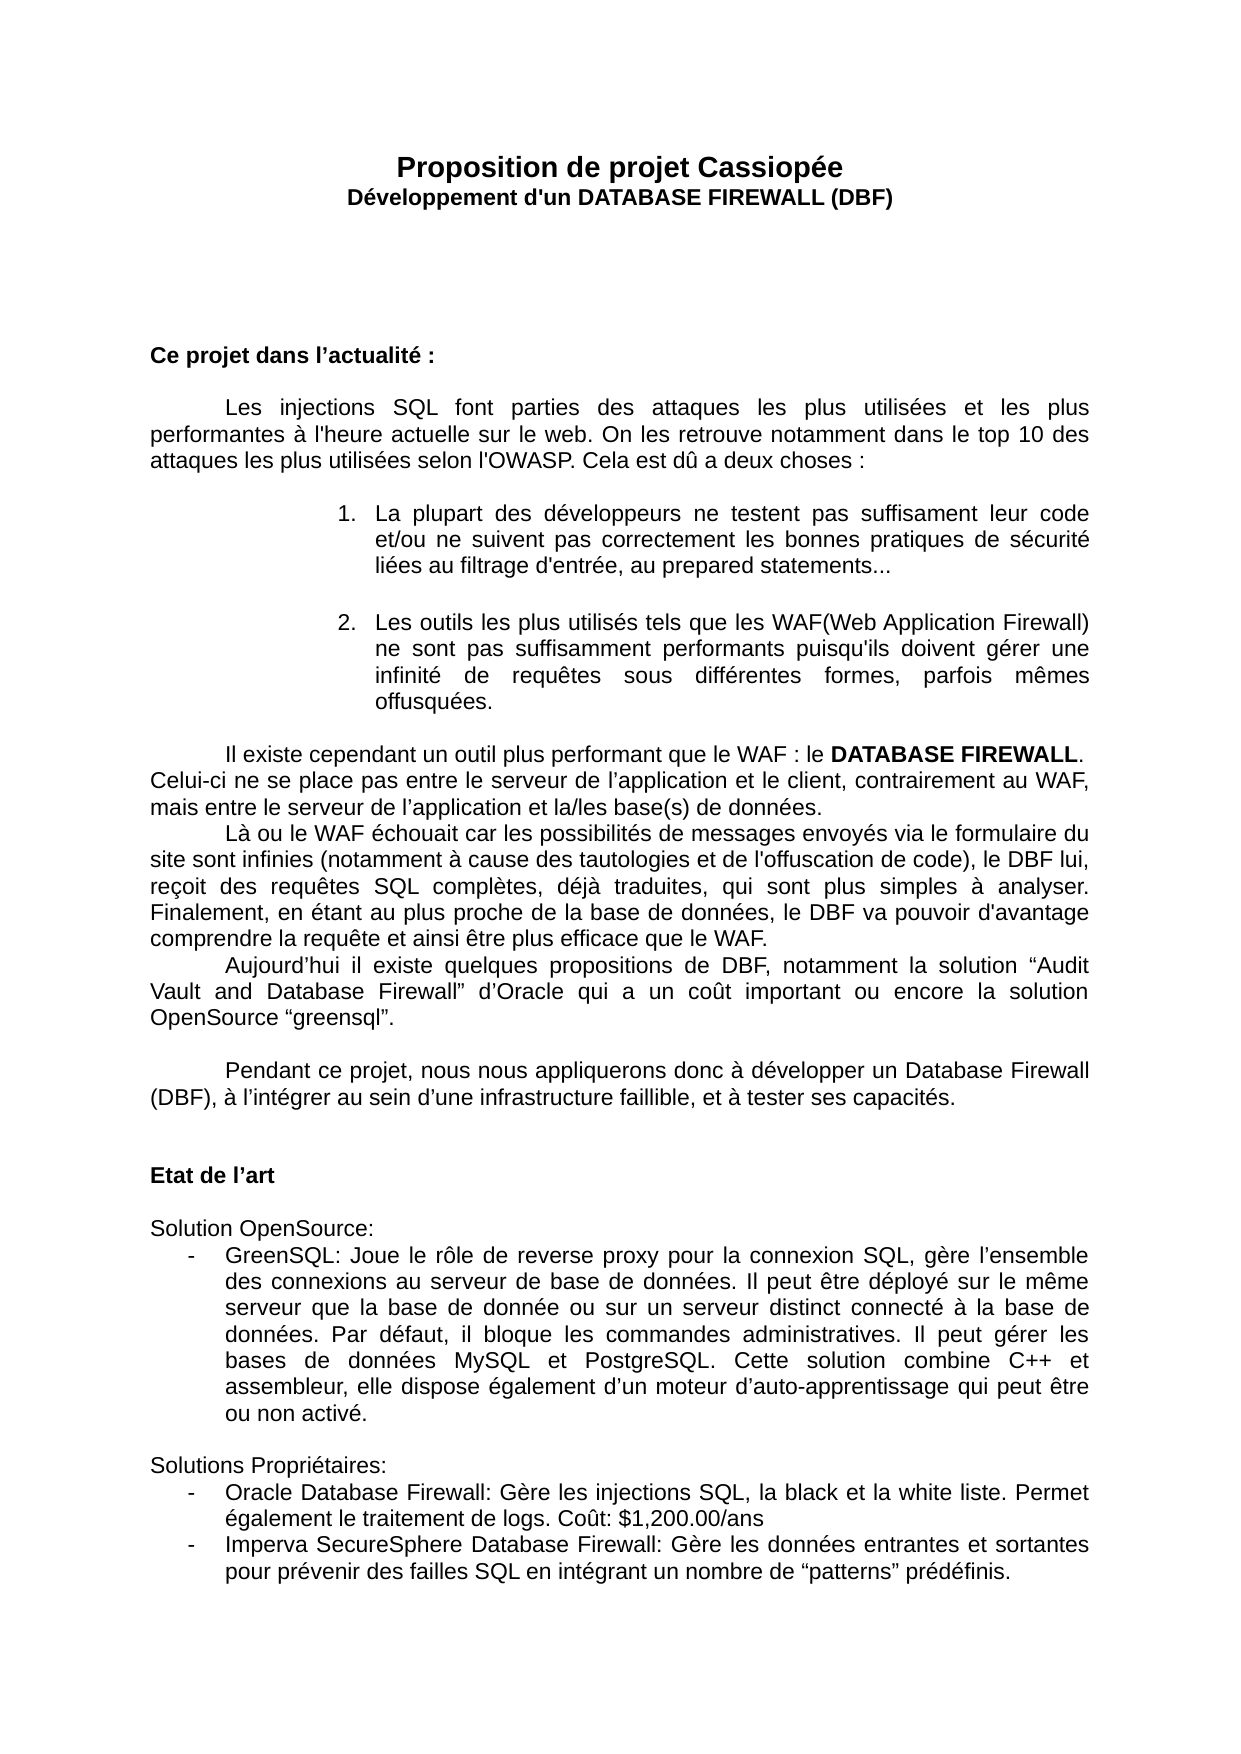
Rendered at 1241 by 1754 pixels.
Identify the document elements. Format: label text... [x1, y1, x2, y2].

text Celui-ci ne se place pas entre le serveur de l’application et le client, contrairement au WAF, mais entre le serveur de l’application et la/les base(s) de données. [150, 767, 1090, 820]
text Aujourd’hui il existe quelques propositions de DBF, notamment la solution “Audit Vault and Database Firewall” d’Oracle qui a un coût important ou encore la solution OpenSource “greensql”. [150, 952, 1090, 1031]
text Il existe cependant un outil plus performant que le WAF : le DATABASE FIREWALL. [150, 741, 1090, 767]
list Imperva SecureSphere Database Firewall: Gère les données entrantes et sortantes pour prévenir des failles SQL en intégrant un nombre de “patterns” prédéfinis. [187, 1531, 1090, 1584]
list Les outils les plus utilisés tels que les WAF(Web Application Firewall) ne sont pas suffisamment performants puisqu'ils doivent gérer une infinité de requêtes sous différentes formes, parfois mêmes offusquées. [337, 609, 1090, 714]
text Là ou le WAF échouait car les possibilités de messages envoyés via le formulaire du site sont infinies (notamment à cause des tautologies et de l'offuscation de code), le DBF lui, reçoit des requêtes SQL complètes, déjà traduites, qui sont plus simples à analyser. Finalement, en étant au plus proche de la base de données, le DBF va pouvoir d'avantage comprendre la requête et ainsi être plus efficace que le WAF. [150, 820, 1090, 952]
text Pendant ce projet, nous nous appliquerons donc à développer un Database Firewall (DBF), à l’intégrer au sein d’une infrastructure faillible, et à tester ses capacités. [150, 1057, 1090, 1110]
text Ce projet dans l’actualité : [150, 342, 1090, 368]
text Solutions Propriétaires: [150, 1452, 1090, 1479]
text Proposition de projet Cassiopée [150, 150, 1090, 183]
text Développement d'un DATABASE FIREWALL (DBF) [150, 183, 1090, 210]
text Les injections SQL font parties des attaques les plus utilisées et les plus performantes à l'heure actuelle sur le web. On les retrouve notamment dans le top 10 des attaques les plus utilisées selon l'OWASP. Cela est dû a deux choses : [150, 394, 1090, 473]
text Solution OpenSource: [150, 1215, 1090, 1242]
list GreenSQL: Joue le rôle de reverse proxy pour la connexion SQL, gère l’ensemble des connexions au serveur de base de données. Il peut être déployé sur le même serveur que la base de donnée ou sur un serveur distinct connecté à la base de données. Par défaut, il bloque les commandes administratives. Il peut gérer les bases de données MySQL et PostgreSQL. Cette solution combine C++ et assembleur, elle dispose également d’un moteur d’auto-apprentissage qui peut être ou non activé. [187, 1242, 1090, 1426]
list La plupart des développeurs ne testent pas suffisament leur code et/ou ne suivent pas correctement les bonnes pratiques de sécurité liées au filtrage d'entrée, au prepared statements... [337, 500, 1090, 579]
text Etat de l’art [150, 1162, 1090, 1189]
list Oracle Database Firewall: Gère les injections SQL, la black et la white liste. Permet également le traitement de logs. Coût: $1,200.00/ans [187, 1479, 1090, 1531]
